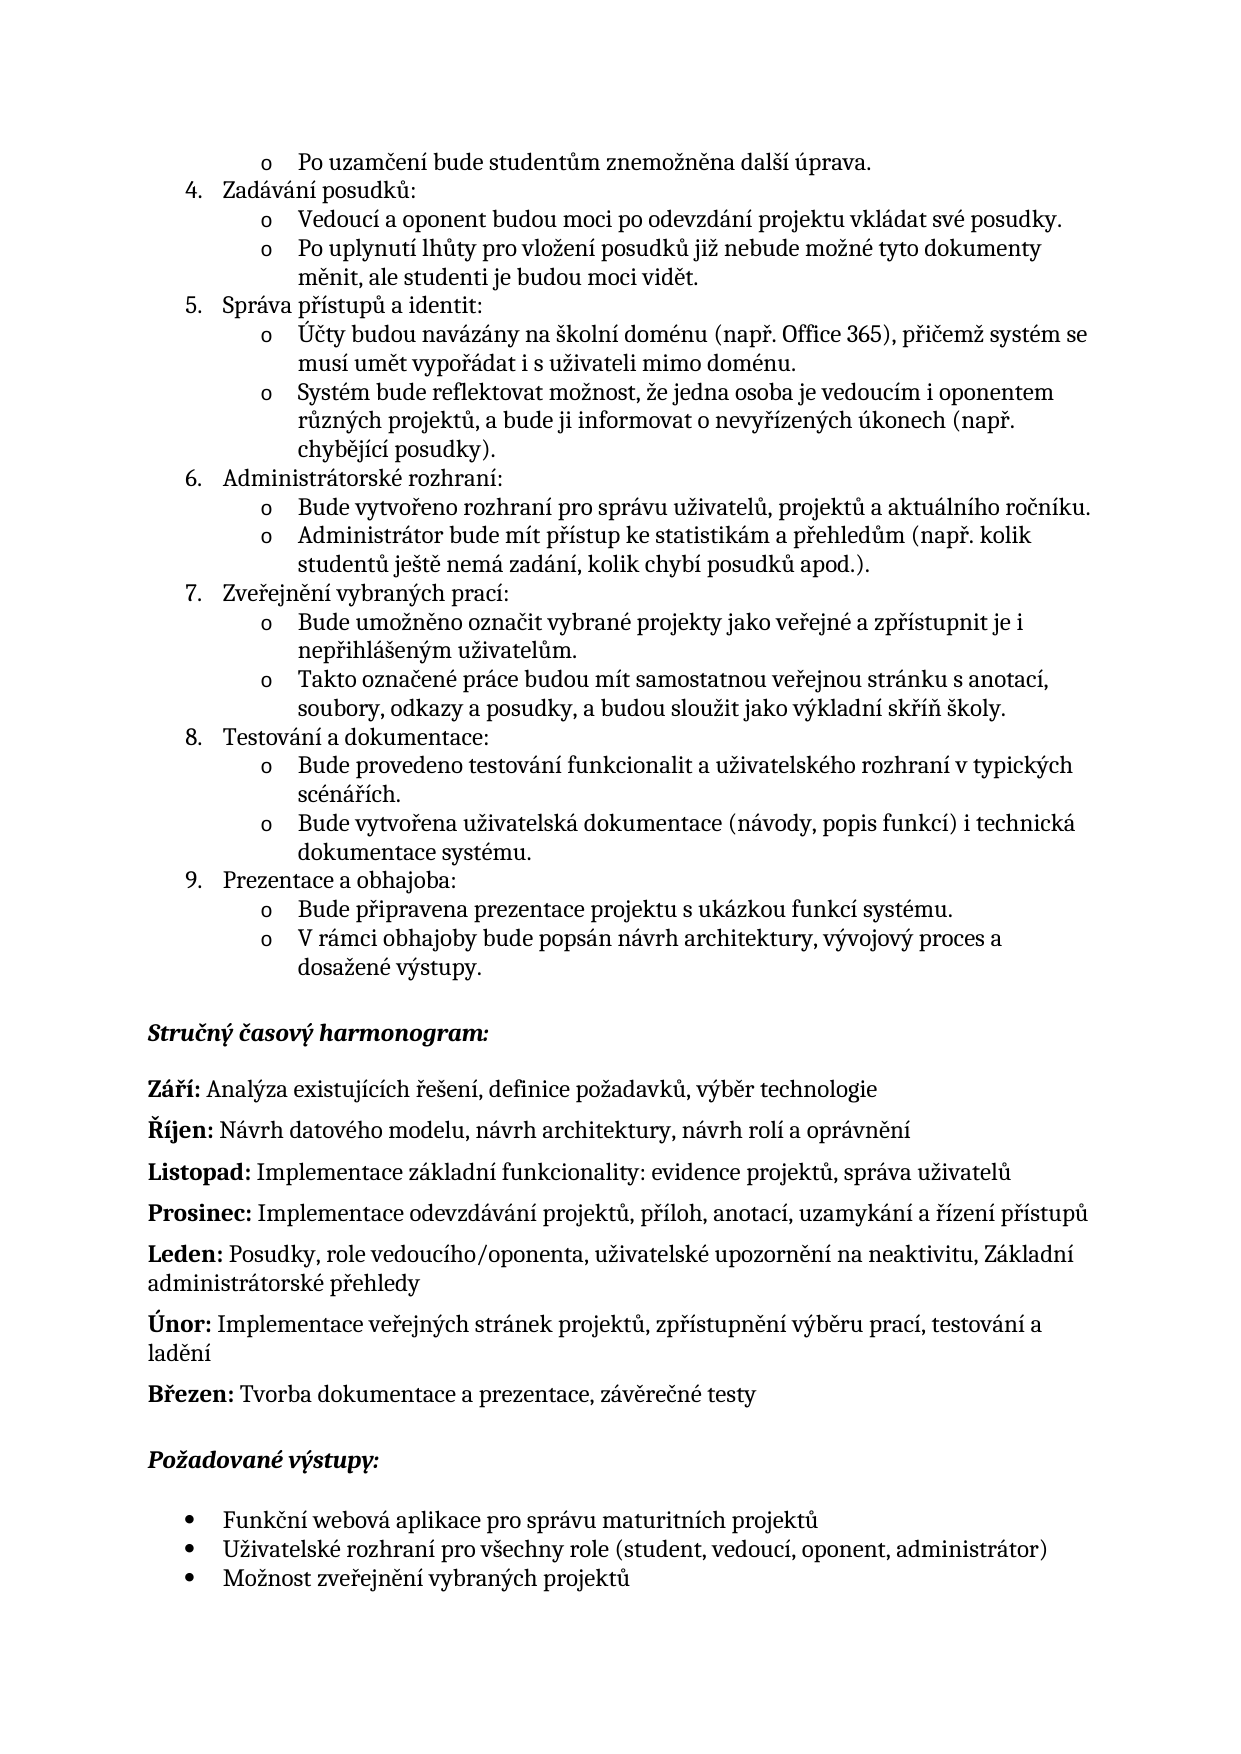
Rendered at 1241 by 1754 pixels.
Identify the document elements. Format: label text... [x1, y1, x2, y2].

text Leden: Posudky, role vedoucího/oponenta, uživatelské upozornění na neaktivitu, Základní administrátorské přehledy [148, 1240, 1093, 1297]
list Uživatelské rozhraní pro všechny role (student, vedoucí, oponent, administrátor) [185, 1535, 1093, 1564]
list Účty budou navázány na školní doménu (např. Office 365), přičemž systém se musí umět vypořádat i s uživateli mimo doménu. [260, 320, 1093, 378]
list Bude připravena prezentace projektu s ukázkou funkcí systému. [260, 895, 1093, 924]
list Bude vytvořena uživatelská dokumentace (návody, popis funkcí) i technická dokumentace systému. [260, 809, 1093, 866]
list Prezentace a obhajoba: [185, 866, 1093, 895]
list Systém bude reflektovat možnost, že jedna osoba je vedoucím i oponentem různých projektů, a bude ji informovat o nevyřízených úkonech (např. chybějící posudky). [260, 378, 1093, 464]
list Správa přístupů a identit: [185, 291, 1093, 320]
subtitle Požadované výstupy: [148, 1446, 1093, 1475]
list Bude vytvořeno rozhraní pro správu uživatelů, projektů a aktuálního ročníku. [260, 493, 1093, 521]
list Možnost zveřejnění vybraných projektů [185, 1564, 1093, 1593]
list Bude umožněno označit vybrané projekty jako veřejné a zpřístupnit je i nepřihlášeným uživatelům. [260, 608, 1093, 665]
list Bude provedeno testování funkcionalit a uživatelského rozhraní v typických scénářích. [260, 751, 1093, 809]
list Vedoucí a oponent budou moci po odevzdání projektu vkládat své posudky. [260, 205, 1093, 234]
list Funkční webová aplikace pro správu maturitních projektů [185, 1506, 1093, 1535]
list Po uzamčení bude studentům znemožněna další úprava. [260, 148, 1093, 176]
text Únor: Implementace veřejných stránek projektů, zpřístupnění výběru prací, testování a ladění [148, 1310, 1093, 1367]
text Říjen: Návrh datového modelu, návrh architektury, návrh rolí a oprávnění [148, 1116, 1093, 1145]
text Září: Analýza existujících řešení, definice požadavků, výběr technologie [148, 1075, 1093, 1104]
list Zveřejnění vybraných prací: [185, 579, 1093, 608]
list Administrátor bude mít přístup ke statistikám a přehledům (např. kolik studentů ještě nemá zadání, kolik chybí posudků apod.). [260, 521, 1093, 579]
text Listopad: Implementace základní funkcionality: evidence projektů, správa uživatelů [148, 1157, 1093, 1186]
list Po uplynutí lhůty pro vložení posudků již nebude možné tyto dokumenty měnit, ale studenti je budou moci vidět. [260, 234, 1093, 291]
list V rámci obhajoby bude popsán návrh architektury, vývojový proces a dosažené výstupy. [260, 924, 1093, 981]
text Březen: Tvorba dokumentace a prezentace, závěrečné testy [148, 1380, 1093, 1409]
list Zadávání posudků: [185, 176, 1093, 205]
text Prosinec: Implementace odevzdávání projektů, příloh, anotací, uzamykání a řízení přístupů [148, 1199, 1093, 1227]
list Administrátorské rozhraní: [185, 464, 1093, 493]
list Takto označené práce budou mít samostatnou veřejnou stránku s anotací, soubory, odkazy a posudky, a budou sloužit jako výkladní skříň školy. [260, 665, 1093, 723]
subtitle Stručný časový harmonogram: [148, 1019, 1093, 1048]
list Testování a dokumentace: [185, 723, 1093, 751]
